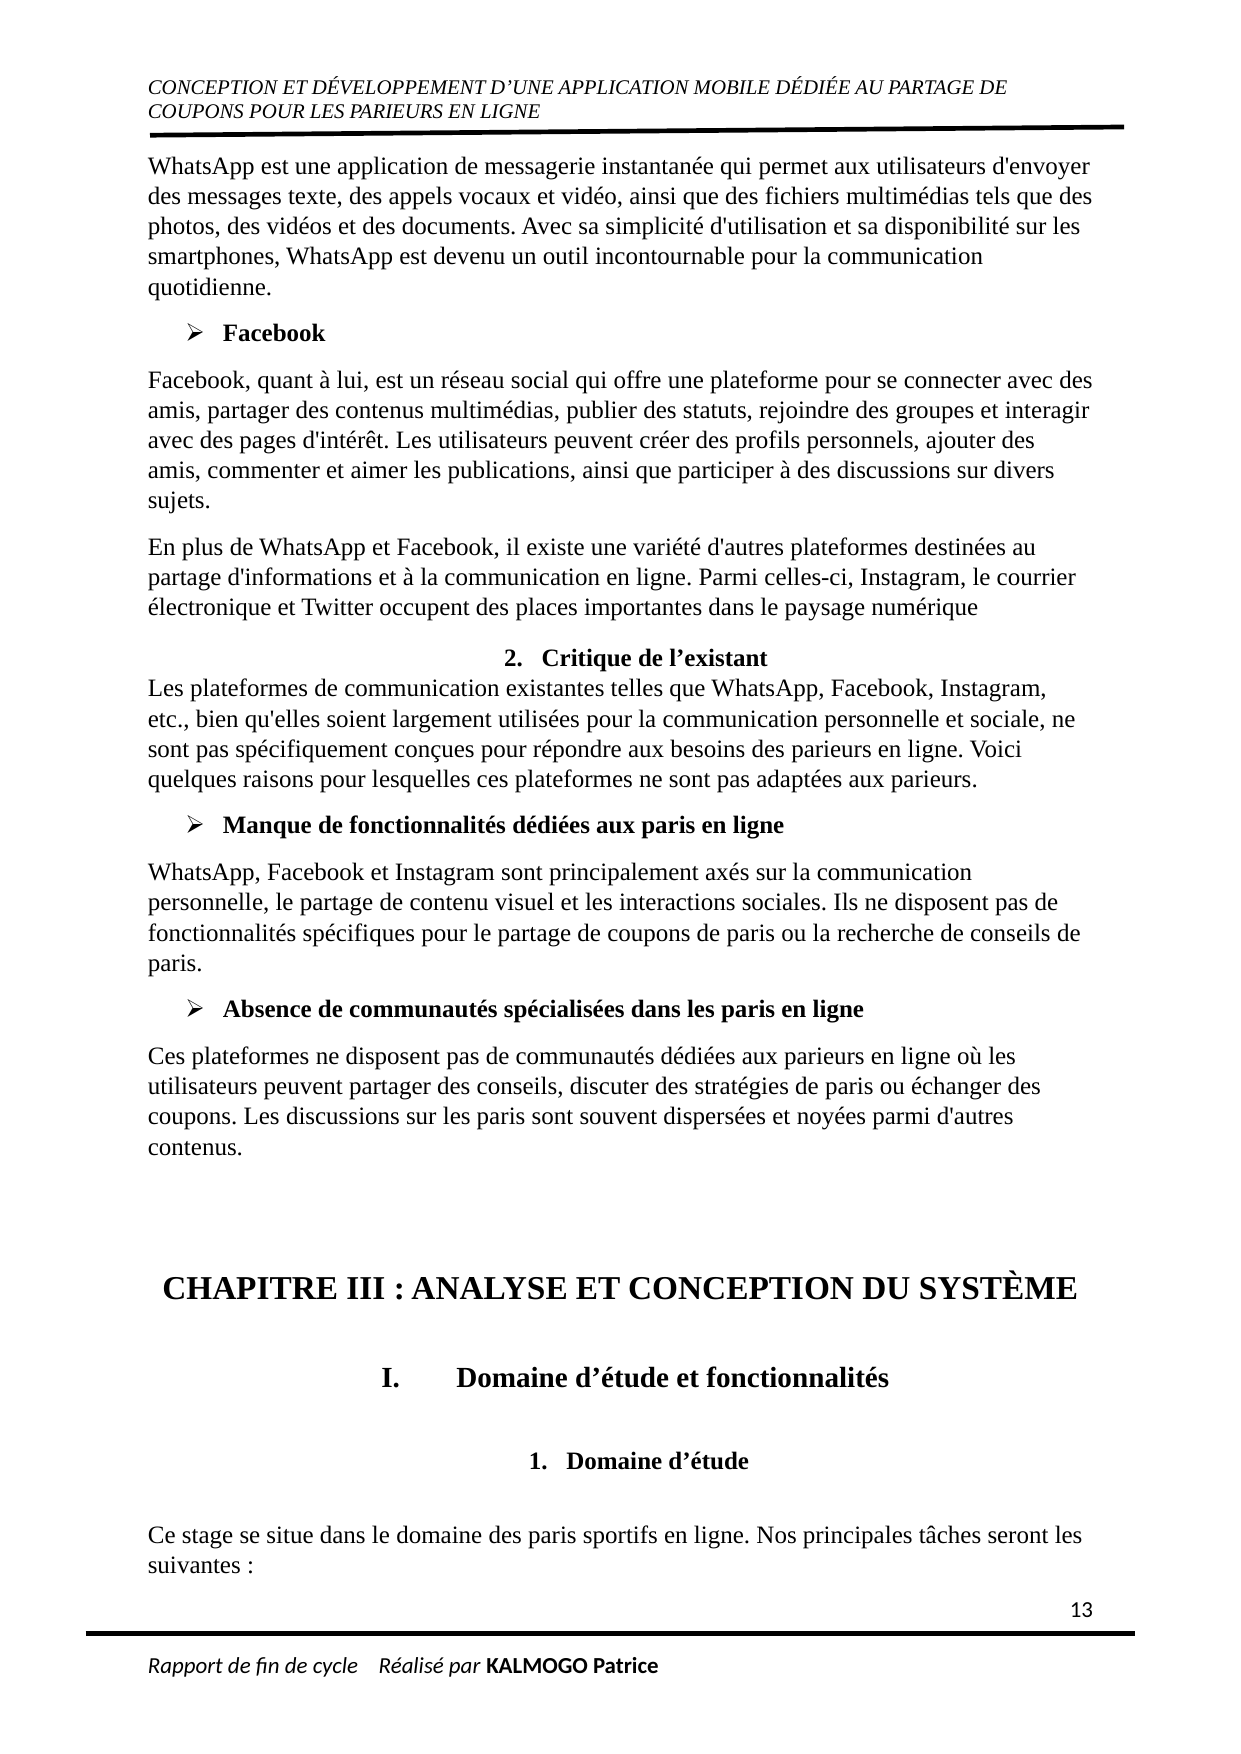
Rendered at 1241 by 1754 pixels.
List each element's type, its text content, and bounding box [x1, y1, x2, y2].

list Domaine d’étude [185, 1446, 1093, 1474]
text Ces plateformes ne disposent pas de communautés dédiées aux parieurs en ligne où les utilisateurs peuvent partager des conseils, discuter des stratégies de paris ou échanger des coupons. Les discussions sur les paris sont souvent dispersées et noyées parmi d'autres contenus. [148, 1041, 1093, 1160]
text Les plateformes de communication existantes telles que WhatsApp, Facebook, Instagram, etc., bien qu'elles soient largement utilisées pour la communication personnelle et sociale, ne sont pas spécifiquement conçues pour répondre aux besoins des parieurs en ligne. Voici quelques raisons pour lesquelles ces plateformes ne sont pas adaptées aux parieurs. [148, 673, 1093, 793]
text Facebook, quant à lui, est un réseau social qui offre une plateforme pour se connecter avec des amis, partager des contenus multimédias, publier des statuts, rejoindre des groupes et interagir avec des pages d'intérêt. Les utilisateurs peuvent créer des profils personnels, ajouter des amis, commenter et aimer les publications, ainsi que participer à des discussions sur divers sujets. [148, 365, 1093, 514]
subtitle CHAPITRE III : ANALYSE ET CONCEPTION DU SYSTÈME [148, 1268, 1093, 1307]
list Absence de communautés spécialisées dans les paris en ligne [185, 994, 1093, 1023]
list Critique de l’existant [185, 643, 1093, 672]
list Manque de fonctionnalités dédiées aux paris en ligne [185, 811, 1093, 839]
text En plus de WhatsApp et Facebook, il existe une variété d'autres plateformes destinées au partage d'informations et à la communication en ligne. Parmi celles-ci, Instagram, le courrier électronique et Twitter occupent des places importantes dans le paysage numérique [148, 532, 1093, 621]
text WhatsApp, Facebook et Instagram sont principalement axés sur la communication personnelle, le partage de contenu visuel et les interactions sociales. Ils ne disposent pas de fonctionnalités spécifiques pour le partage de coupons de paris ou la recherche de conseils de paris. [148, 857, 1093, 976]
list Domaine d’étude et fonctionnalités [185, 1360, 1093, 1393]
text WhatsApp est une application de messagerie instantanée qui permet aux utilisateurs d'envoyer des messages texte, des appels vocaux et vidéo, ainsi que des fichiers multimédias tels que des photos, des vidéos et des documents. Avec sa simplicité d'utilisation et sa disponibilité sur les smartphones, WhatsApp est devenu un outil incontournable pour la communication quotidienne. [148, 151, 1093, 300]
text Ce stage se situe dans le domaine des paris sportifs en ligne. Nos principales tâches seront les suivantes : [148, 1520, 1093, 1579]
list Facebook [185, 318, 1093, 347]
